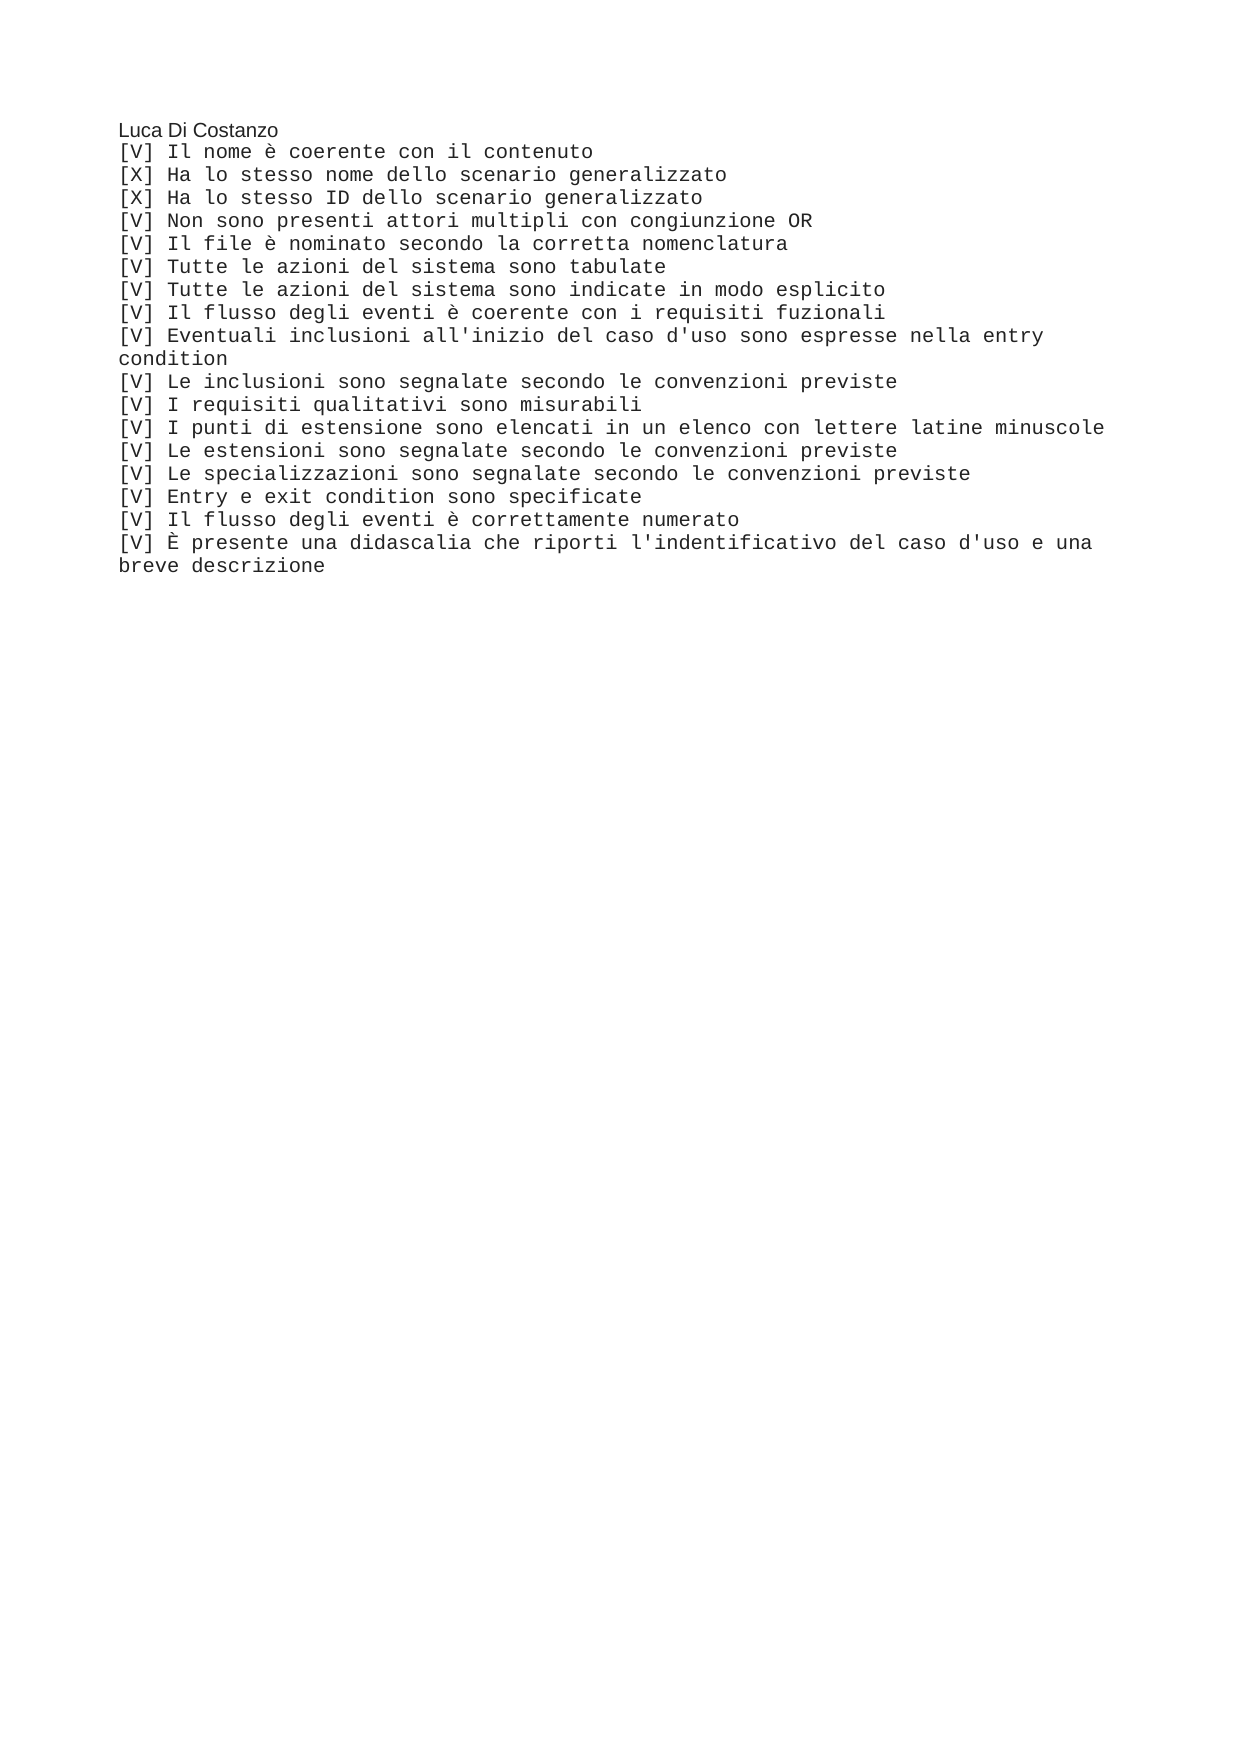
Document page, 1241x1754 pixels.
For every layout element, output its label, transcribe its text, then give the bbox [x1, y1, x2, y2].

text [V] Il file è nominato secondo la corretta nomenclatura [118, 233, 1122, 257]
text [V] Tutte le azioni del sistema sono tabulate [118, 257, 1122, 279]
text [V] Il flusso degli eventi è coerente con i requisiti fuzionali [118, 303, 1122, 326]
text [V] È presente una didascalia che riporti l'indentificativo del caso d'uso e una breve descrizione [118, 533, 1122, 579]
text [V] Le specializzazioni sono segnalate secondo le convenzioni previste [118, 464, 1122, 487]
text [V] Le inclusioni sono segnalate secondo le convenzioni previste [118, 372, 1122, 395]
text Luca Di Costanzo [118, 118, 1122, 141]
text [V] Non sono presenti attori multipli con congiunzione OR [118, 211, 1122, 233]
text [V] Le estensioni sono segnalate secondo le convenzioni previste [118, 441, 1122, 464]
text [X] Ha lo stesso ID dello scenario generalizzato [118, 187, 1122, 211]
text [V] Il nome è coerente con il contenuto [118, 141, 1122, 164]
text [V] I requisiti qualitativi sono misurabili [118, 395, 1122, 418]
text [X] Ha lo stesso nome dello scenario generalizzato [118, 164, 1122, 187]
text [V] I punti di estensione sono elencati in un elenco con lettere latine minuscole [118, 418, 1122, 441]
text [V] Il flusso degli eventi è correttamente numerato [118, 510, 1122, 533]
text [V] Tutte le azioni del sistema sono indicate in modo esplicito [118, 279, 1122, 303]
text [V] Eventuali inclusioni all'inizio del caso d'uso sono espresse nella entry condition [118, 326, 1122, 372]
text [V] Entry e exit condition sono specificate [118, 487, 1122, 510]
